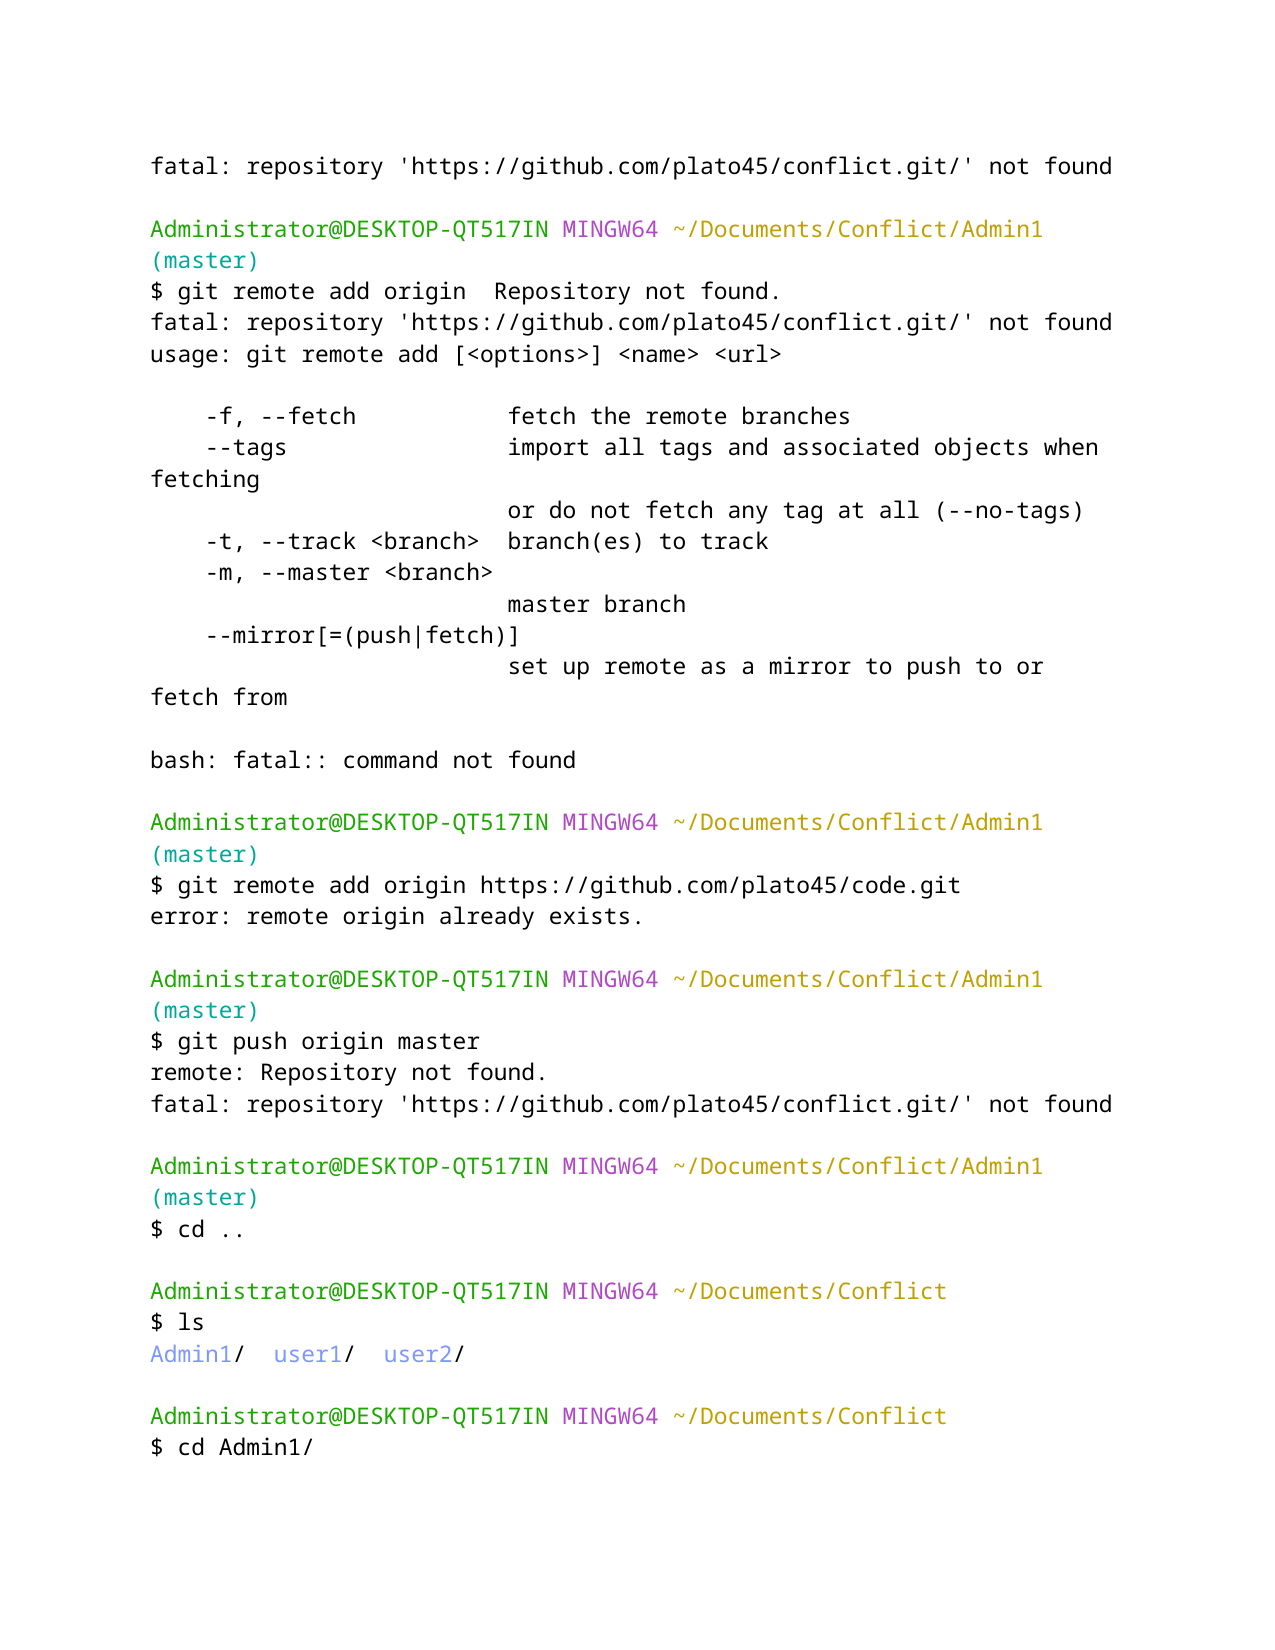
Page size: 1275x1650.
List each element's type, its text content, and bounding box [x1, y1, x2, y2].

text usage: git remote add [<options>] <name> <url> [150, 337, 1125, 369]
text $ git push origin master [150, 1025, 1125, 1056]
text or do not fetch any tag at all (--no-tags) [150, 494, 1125, 525]
text Administrator@DESKTOP-QT517IN MINGW64 ~/Documents/Conflict/Admin1 (master) [150, 1150, 1125, 1212]
text $ cd Admin1/ [150, 1431, 1125, 1462]
text fatal: repository 'https://github.com/plato45/conflict.git/' not found [150, 1087, 1125, 1119]
text Administrator@DESKTOP-QT517IN MINGW64 ~/Documents/Conflict [150, 1400, 1125, 1431]
text fatal: repository 'https://github.com/plato45/conflict.git/' not found [150, 306, 1125, 337]
text Administrator@DESKTOP-QT517IN MINGW64 ~/Documents/Conflict/Admin1 (master) [150, 806, 1125, 869]
text -f, --fetch fetch the remote branches [150, 400, 1125, 431]
text Administrator@DESKTOP-QT517IN MINGW64 ~/Documents/Conflict [150, 1275, 1125, 1306]
text bash: fatal:: command not found [150, 744, 1125, 775]
text $ git remote add origin https://github.com/plato45/code.git [150, 869, 1125, 900]
text Administrator@DESKTOP-QT517IN MINGW64 ~/Documents/Conflict/Admin1 (master) [150, 212, 1125, 275]
text Administrator@DESKTOP-QT517IN MINGW64 ~/Documents/Conflict/Admin1 (master) [150, 962, 1125, 1025]
text --mirror[=(push|fetch)] [150, 619, 1125, 650]
text $ ls [150, 1306, 1125, 1337]
text --tags import all tags and associated objects when fetching [150, 431, 1125, 494]
text error: remote origin already exists. [150, 900, 1125, 931]
text master branch [150, 587, 1125, 619]
text Admin1/ user1/ user2/ [150, 1337, 1125, 1369]
text fatal: repository 'https://github.com/plato45/conflict.git/' not found [150, 150, 1125, 181]
text set up remote as a mirror to push to or fetch from [150, 650, 1125, 712]
text -t, --track <branch> branch(es) to track [150, 525, 1125, 556]
text remote: Repository not found. [150, 1056, 1125, 1087]
text $ cd .. [150, 1212, 1125, 1244]
text -m, --master <branch> [150, 556, 1125, 587]
text $ git remote add origin Repository not found. [150, 275, 1125, 306]
